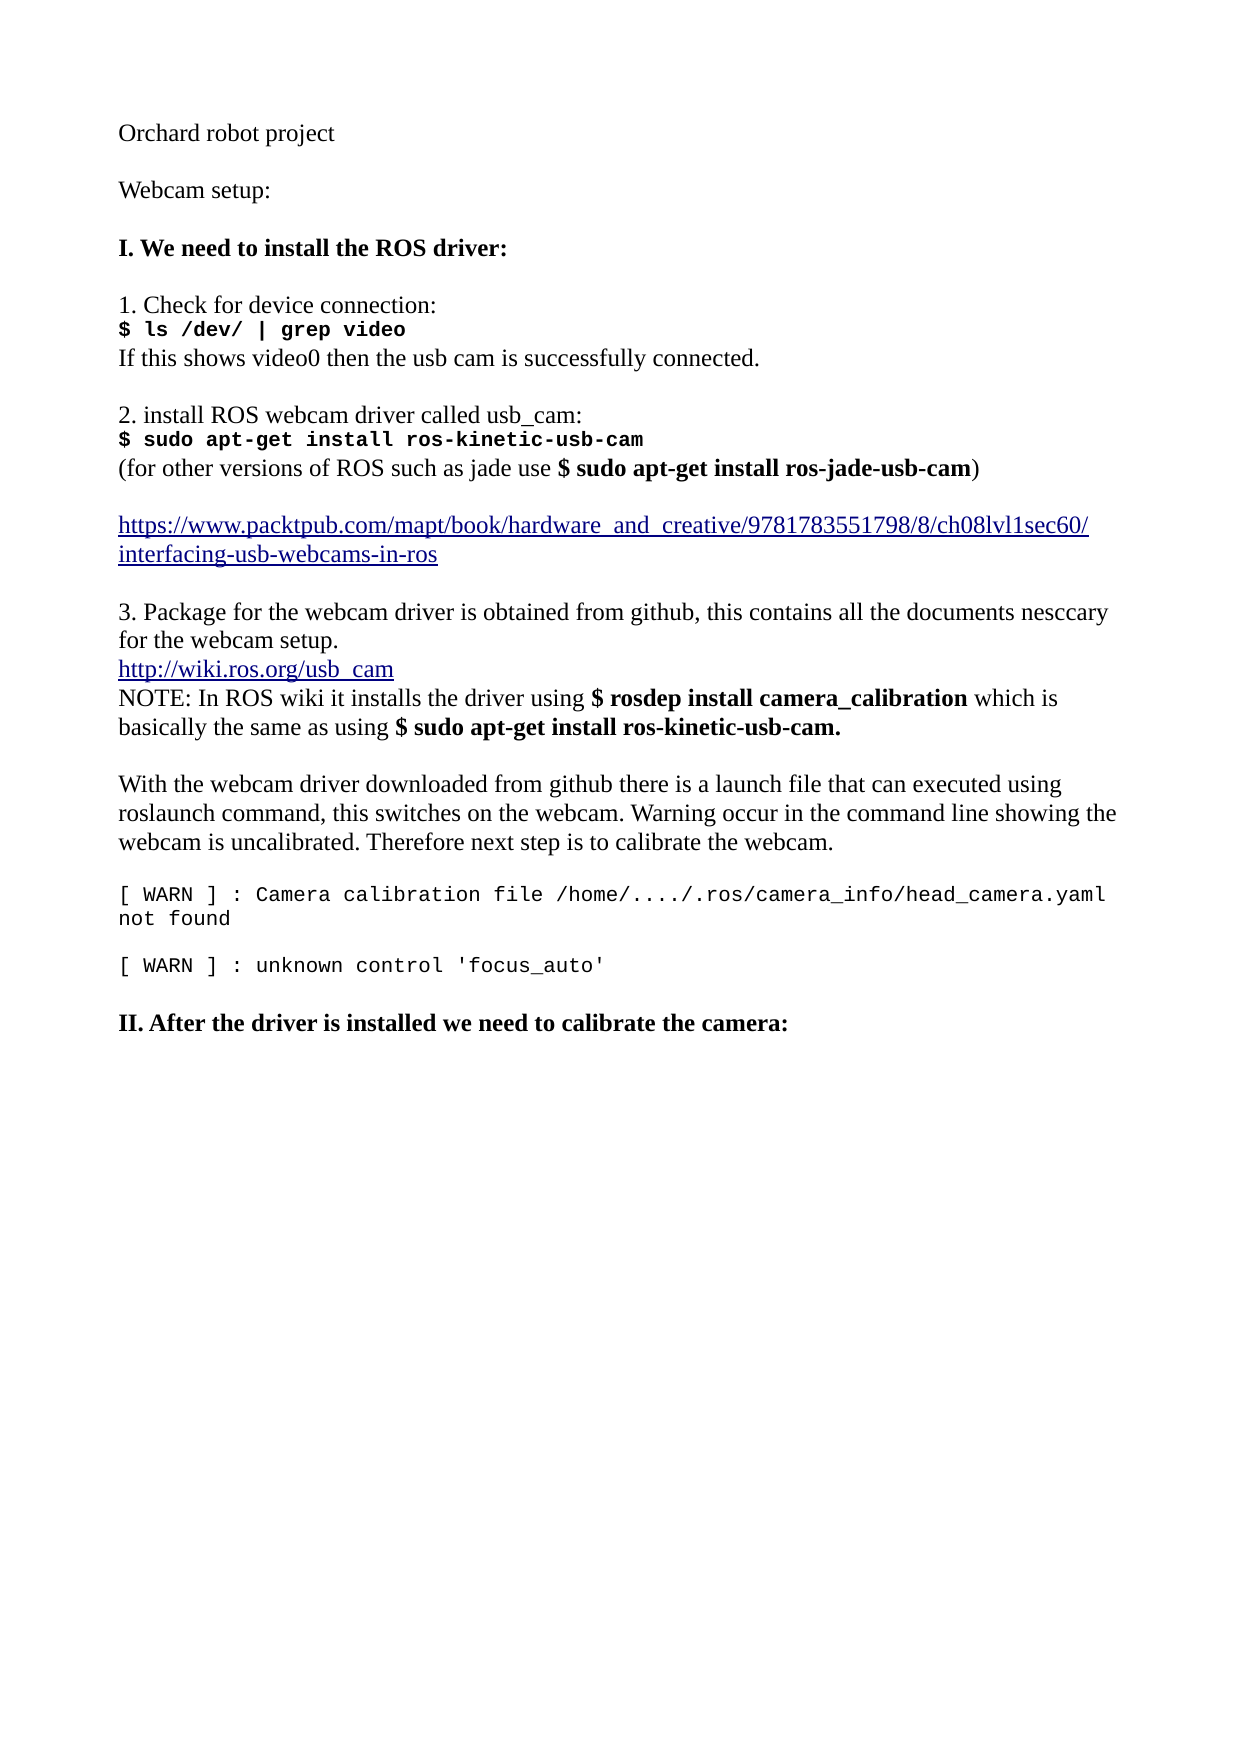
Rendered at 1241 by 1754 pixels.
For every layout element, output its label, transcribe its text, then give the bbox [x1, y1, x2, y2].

text http://wiki.ros.org/usb_cam [118, 654, 1122, 683]
text Orchard robot project [118, 118, 1122, 147]
text NOTE: In ROS wiki it installs the driver using $ rosdep install camera_calibration which is basically the same as using $ sudo apt-get install ros-kinetic-usb-cam. [118, 683, 1122, 740]
text With the webcam driver downloaded from github there is a launch file that can executed using roslaunch command, this switches on the webcam. Warning occur in the command line showing the webcam is uncalibrated. Therefore next step is to calibrate the webcam. [118, 769, 1122, 855]
text If this shows video0 then the usb cam is successfully connected. [118, 343, 1122, 372]
text (for other versions of ROS such as jade use $ sudo apt-get install ros-jade-usb-cam) [118, 453, 1122, 482]
text Webcam setup: [118, 176, 1122, 204]
text 1. Check for device connection: [118, 291, 1122, 319]
text [ WARN ] : unknown control 'focus_auto' [118, 955, 1122, 979]
text $ sudo apt-get install ros-kinetic-usb-cam [118, 429, 1122, 453]
text I. We need to install the ROS driver: [118, 233, 1122, 262]
text II. After the driver is installed we need to calibrate the camera: [118, 1008, 1122, 1037]
text [ WARN ] : Camera calibration file /home/..../.ros/camera_info/head_camera.yaml not found [118, 884, 1122, 931]
text 2. install ROS webcam driver called usb_cam: [118, 401, 1122, 429]
text https://www.packtpub.com/mapt/book/hardware_and_creative/9781783551798/8/ch08lvl1sec60/interfacing-usb-webcams-in-ros [118, 510, 1122, 568]
text 3. Package for the webcam driver is obtained from github, this contains all the documents nesccary for the webcam setup. [118, 597, 1122, 654]
text $ ls /dev/ | grep video [118, 319, 1122, 343]
